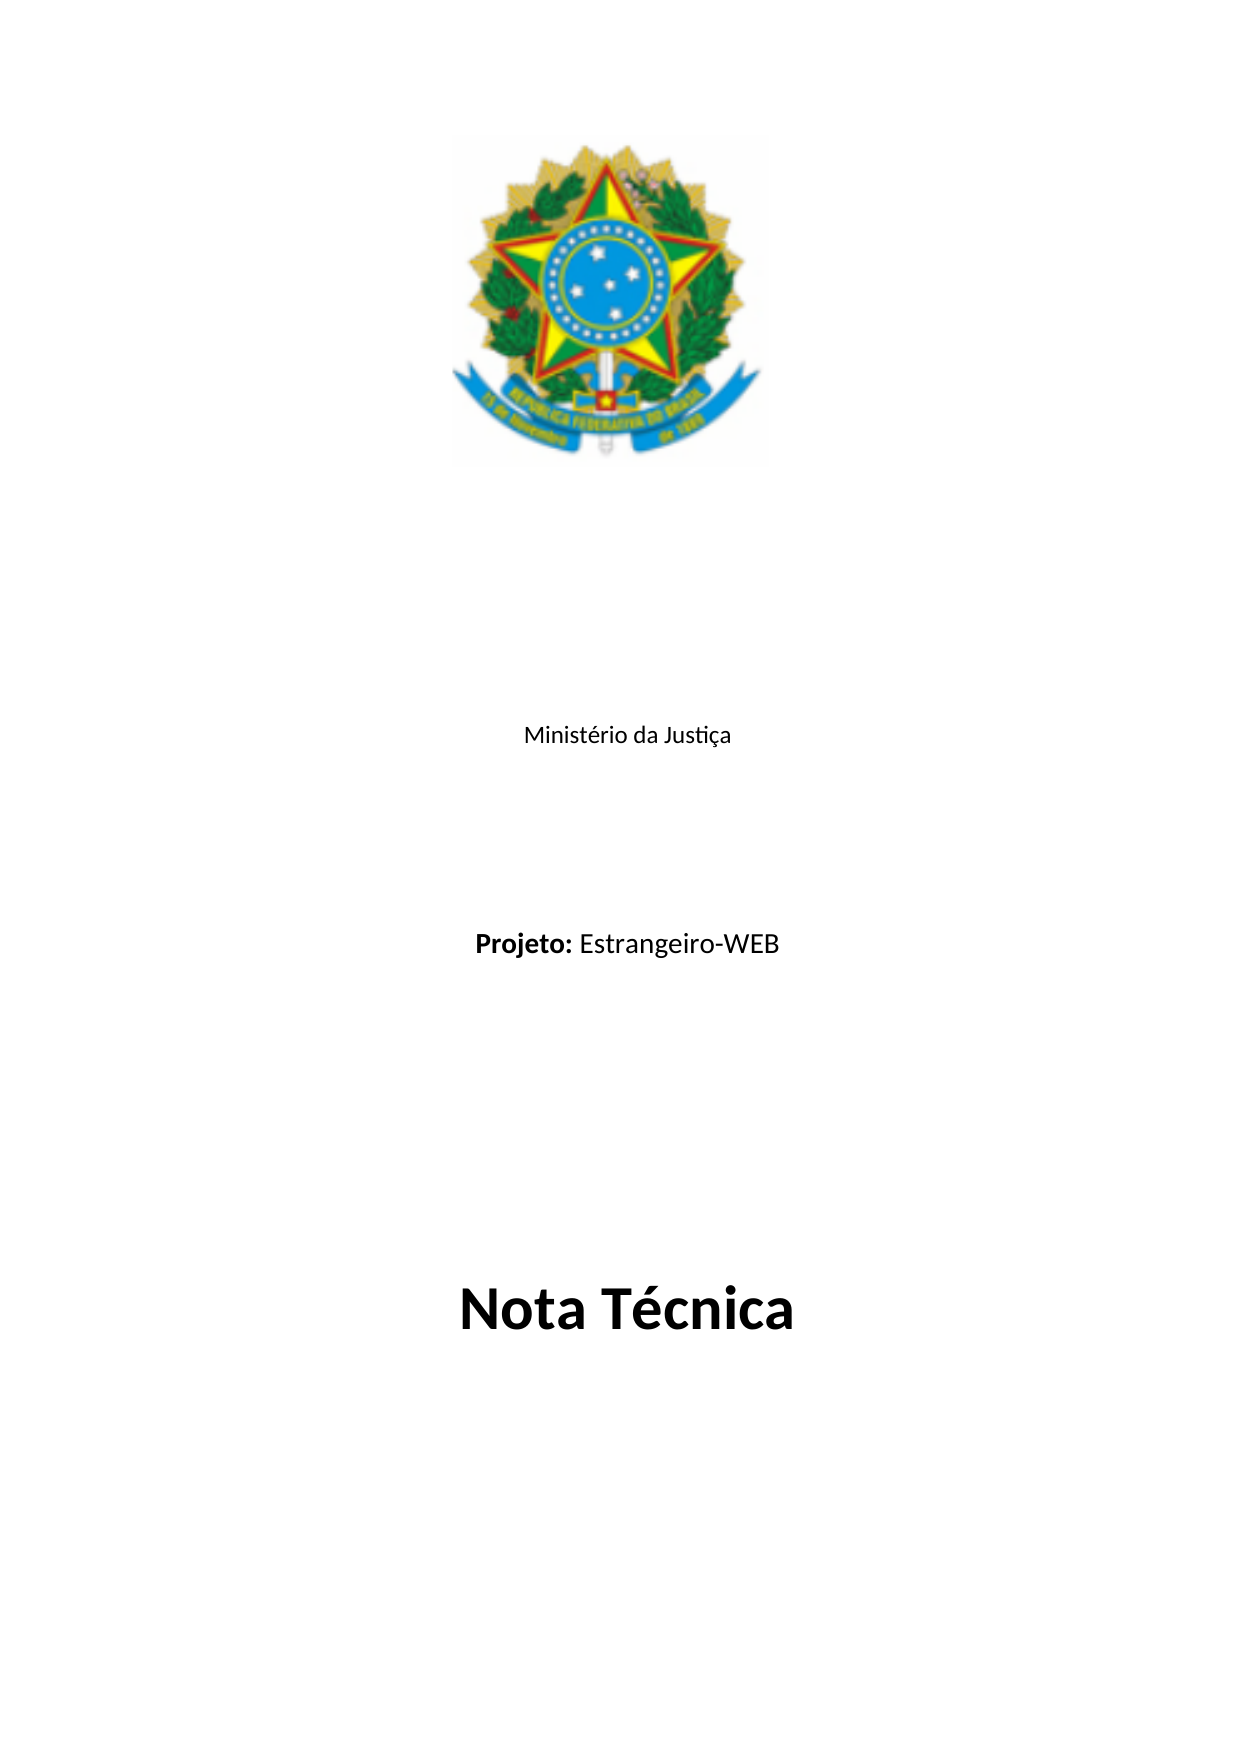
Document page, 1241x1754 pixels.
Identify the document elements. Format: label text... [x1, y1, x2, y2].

text Ministério da Justiça [192, 719, 1063, 750]
text Projeto: Estrangeiro-WEB [192, 926, 1063, 961]
picture [446, 134, 794, 479]
text Nota Técnica [192, 1269, 1063, 1345]
